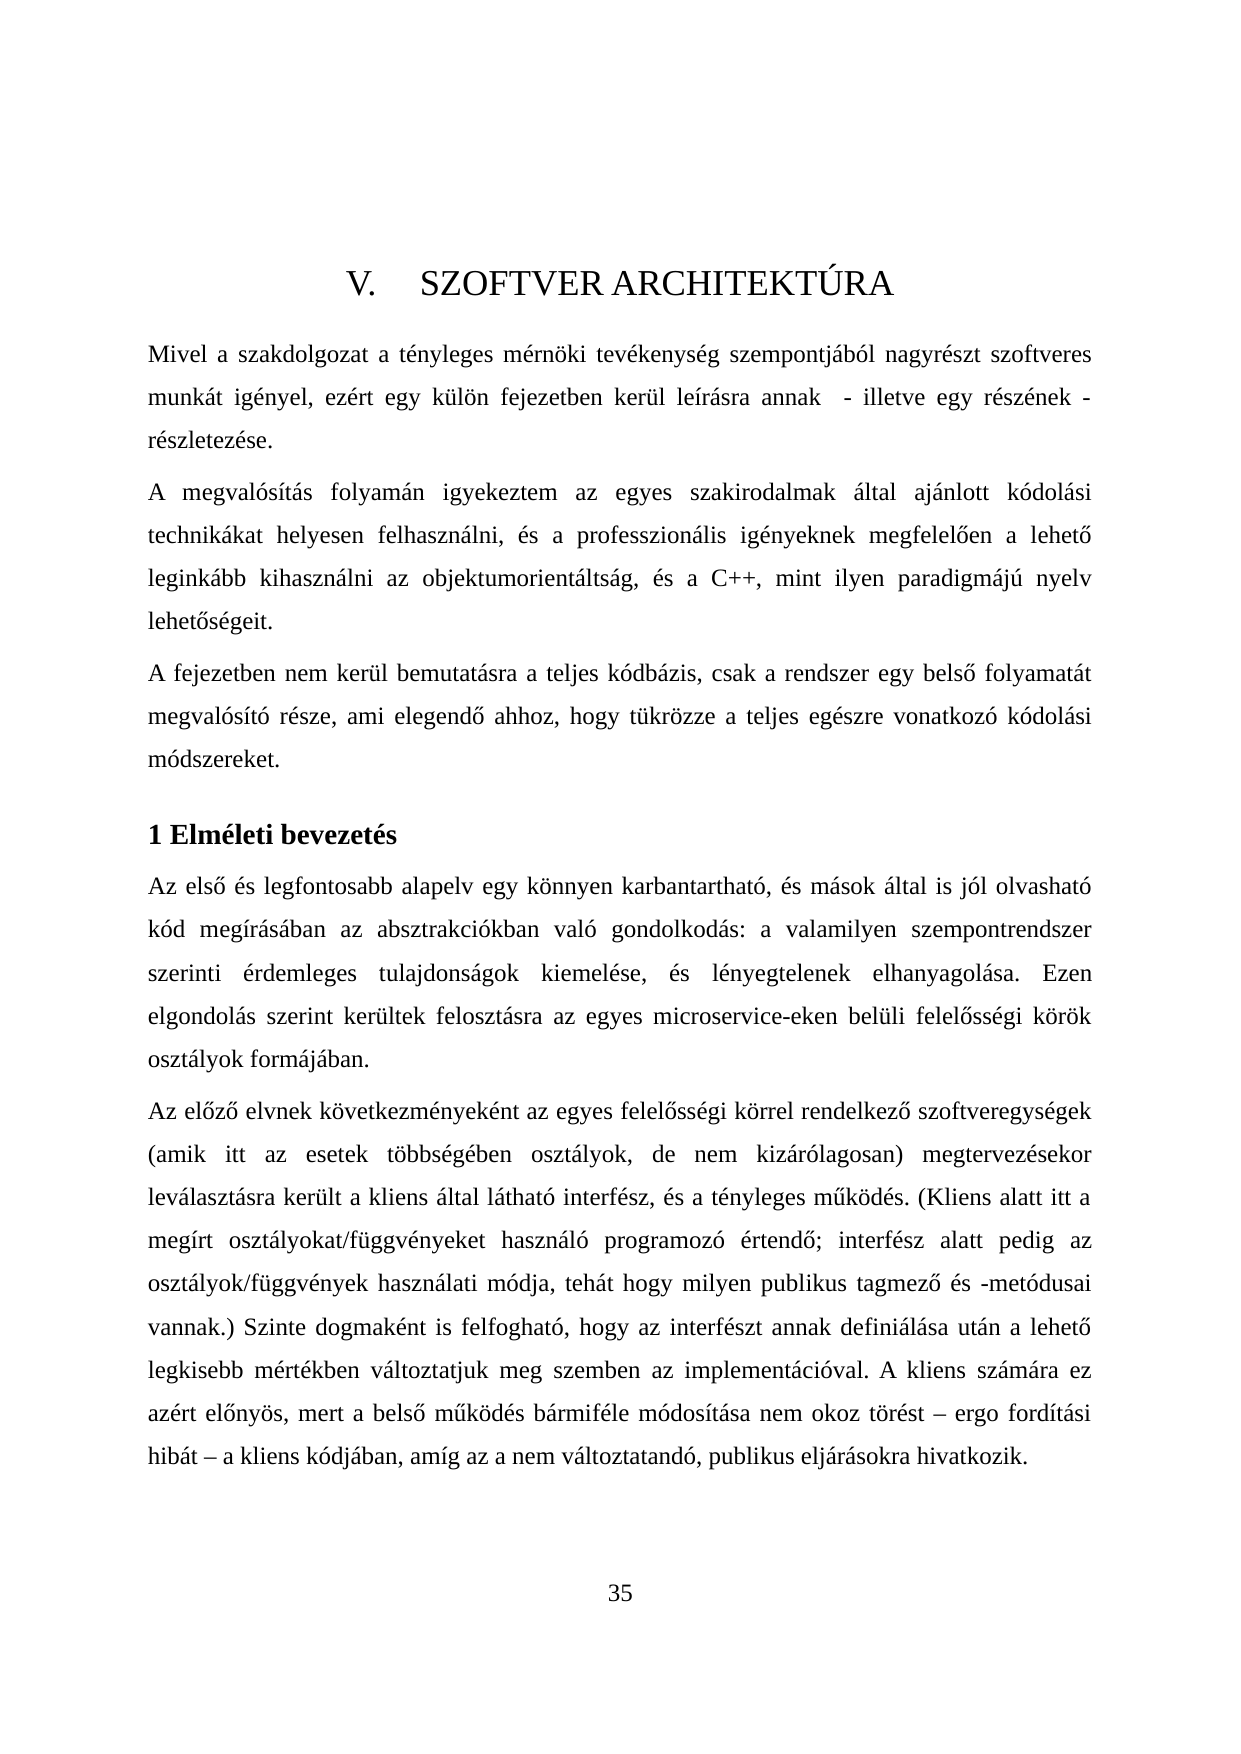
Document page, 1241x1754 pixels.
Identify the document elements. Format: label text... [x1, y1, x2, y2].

text Mivel a szakdolgozat a tényleges mérnöki tevékenység szempontjából nagyrészt szoftveres munkát igényel, ezért egy külön fejezetben kerül leírásra annak - illetve egy részének - részletezése. [148, 339, 1093, 454]
text A megvalósítás folyamán igyekeztem az egyes szakirodalmak által ajánlott kódolási technikákat helyesen felhasználni, és a professzionális igényeknek megfelelően a lehető leginkább kihasználni az objektumorientáltság, és a C++, mint ilyen paradigmájú nyelv lehetőségeit. [148, 477, 1093, 635]
text Az előző elvnek következményeként az egyes felelősségi körrel rendelkező szoftveregységek (amik itt az esetek többségében osztályok, de nem kizárólagosan) megtervezésekor leválasztásra került a kliens által látható interfész, és a tényleges működés. (Kliens alatt itt a megírt osztályokat/függvényeket használó programozó értendő; interfész alatt pedig az osztályok/függvények használati módja, tehát hogy milyen publikus tagmező és -metódusai vannak.) Szinte dogmaként is felfogható, hogy az interfészt annak definiálása után a lehető legkisebb mértékben változtatjuk meg szemben az implementációval. A kliens számára ez azért előnyös, mert a belső működés bármiféle módosítása nem okoz törést – ergo fordítási hibát – a kliens kódjában, amíg az a nem változtatandó, publikus eljárásokra hivatkozik. [148, 1096, 1093, 1470]
text Az első és legfontosabb alapelv egy könnyen karbantartható, és mások által is jól olvasható kód megírásában az absztrakciókban való gondolkodás: a valamilyen szempontrendszer szerinti érdemleges tulajdonságok kiemelése, és lényegtelenek elhanyagolása. Ezen elgondolás szerint kerültek felosztásra az egyes microservice-eken belüli felelősségi körök osztályok formájában. [148, 871, 1093, 1073]
text A fejezetben nem kerül bemutatásra a teljes kódbázis, csak a rendszer egy belső folyamatát megvalósító része, ami elegendő ahhoz, hogy tükrözze a teljes egészre vonatkozó kódolási módszereket. [148, 658, 1093, 773]
subtitle SZOFTVER ARCHITEKTÚRA [148, 261, 1093, 303]
subtitle Elméleti bevezetés [148, 817, 1093, 851]
